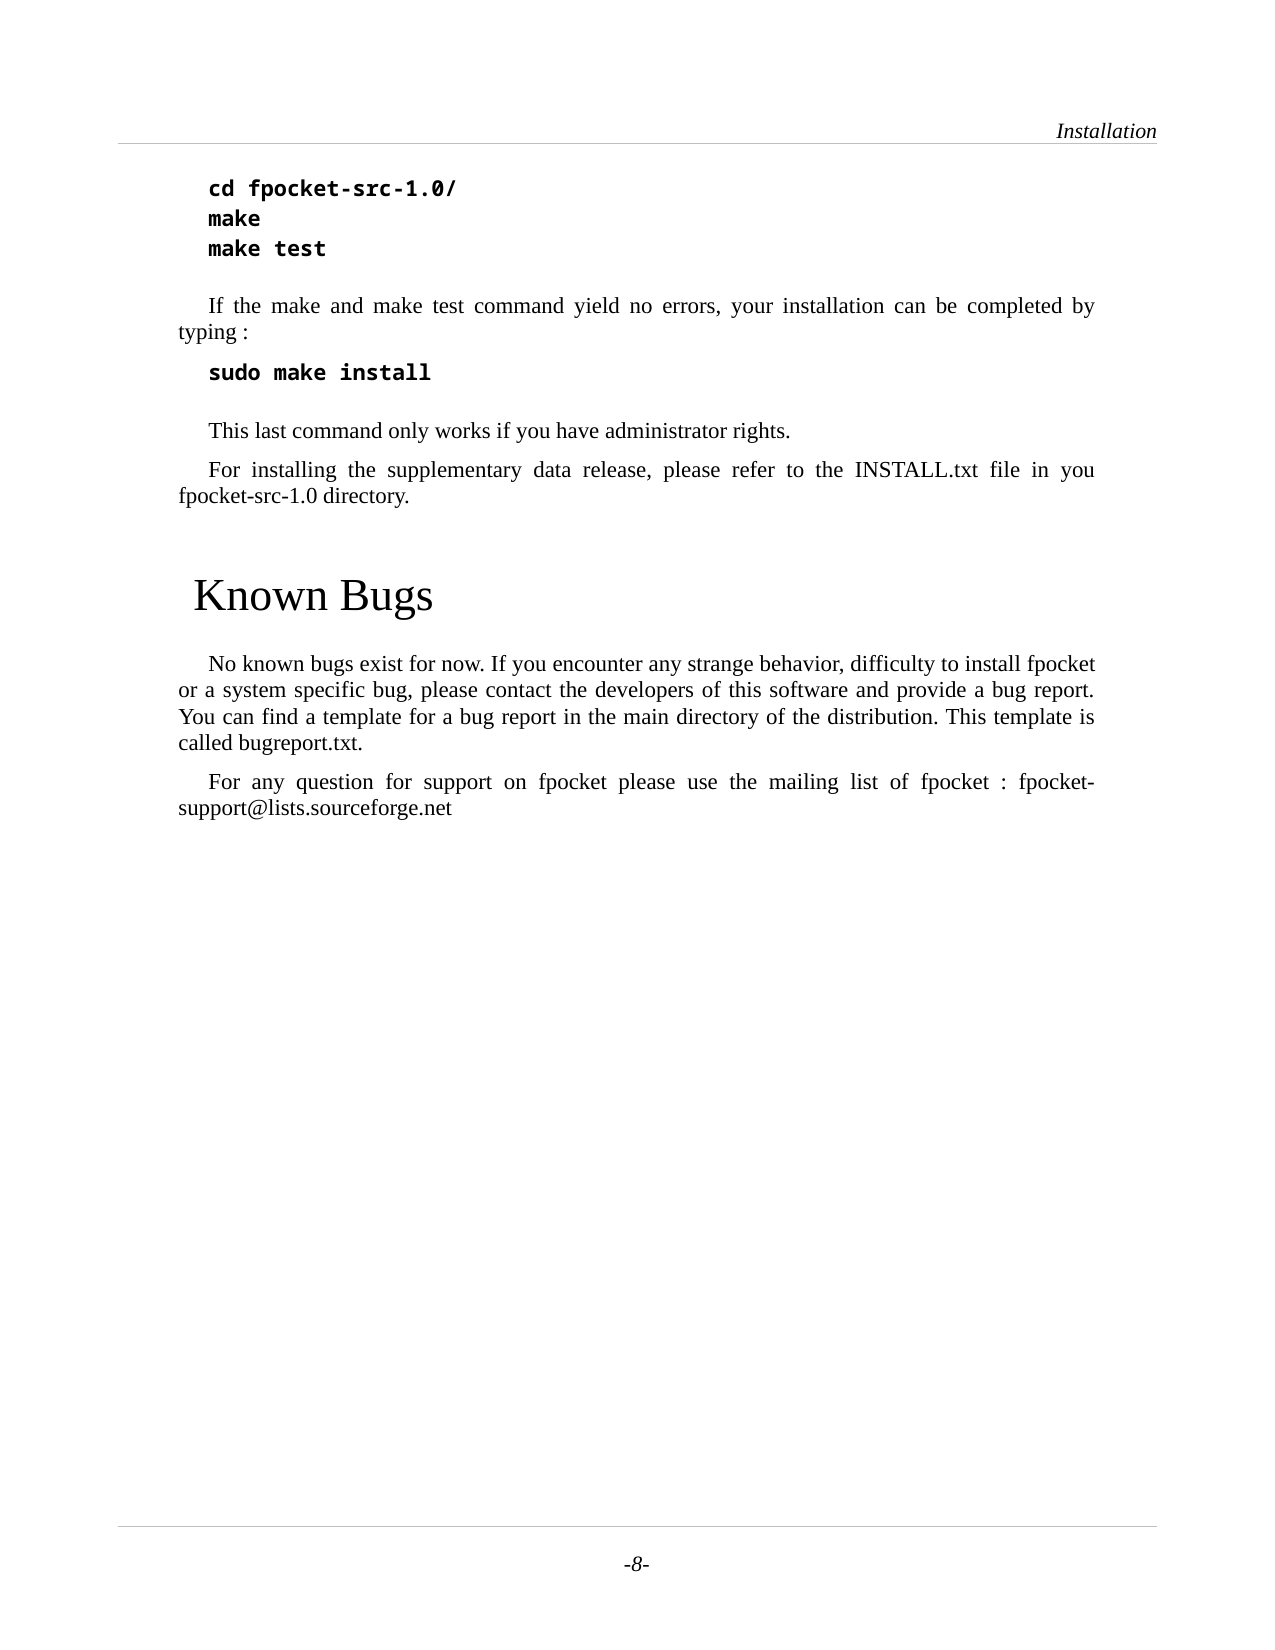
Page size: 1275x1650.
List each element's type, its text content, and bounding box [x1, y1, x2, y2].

subtitle Known Bugs [193, 567, 1157, 620]
text No known bugs exist for now. If you encounter any strange behavior, difficulty to install fpocket or a system specific bug, please contact the developers of this software and provide a bug report. You can find a template for a bug report in the main directory of the distribution. This template is called bugreport.txt. [178, 650, 1097, 756]
text sudo make install [208, 357, 1157, 387]
text For installing the supplementary data release, please refer to the INSTALL.txt file in you fpocket-src-1.0 directory. [178, 456, 1097, 508]
text This last command only works if you have administrator rights. [178, 417, 1097, 443]
text For any question for support on fpocket please use the mailing list of fpocket : fpocket-support@lists.sourceforge.net [178, 768, 1097, 821]
text cd fpocket-src-1.0/ [208, 173, 1157, 203]
text make test [208, 232, 1157, 262]
text If the make and make test command yield no errors, your installation can be completed by typing : [178, 292, 1097, 345]
text make [208, 203, 1157, 232]
